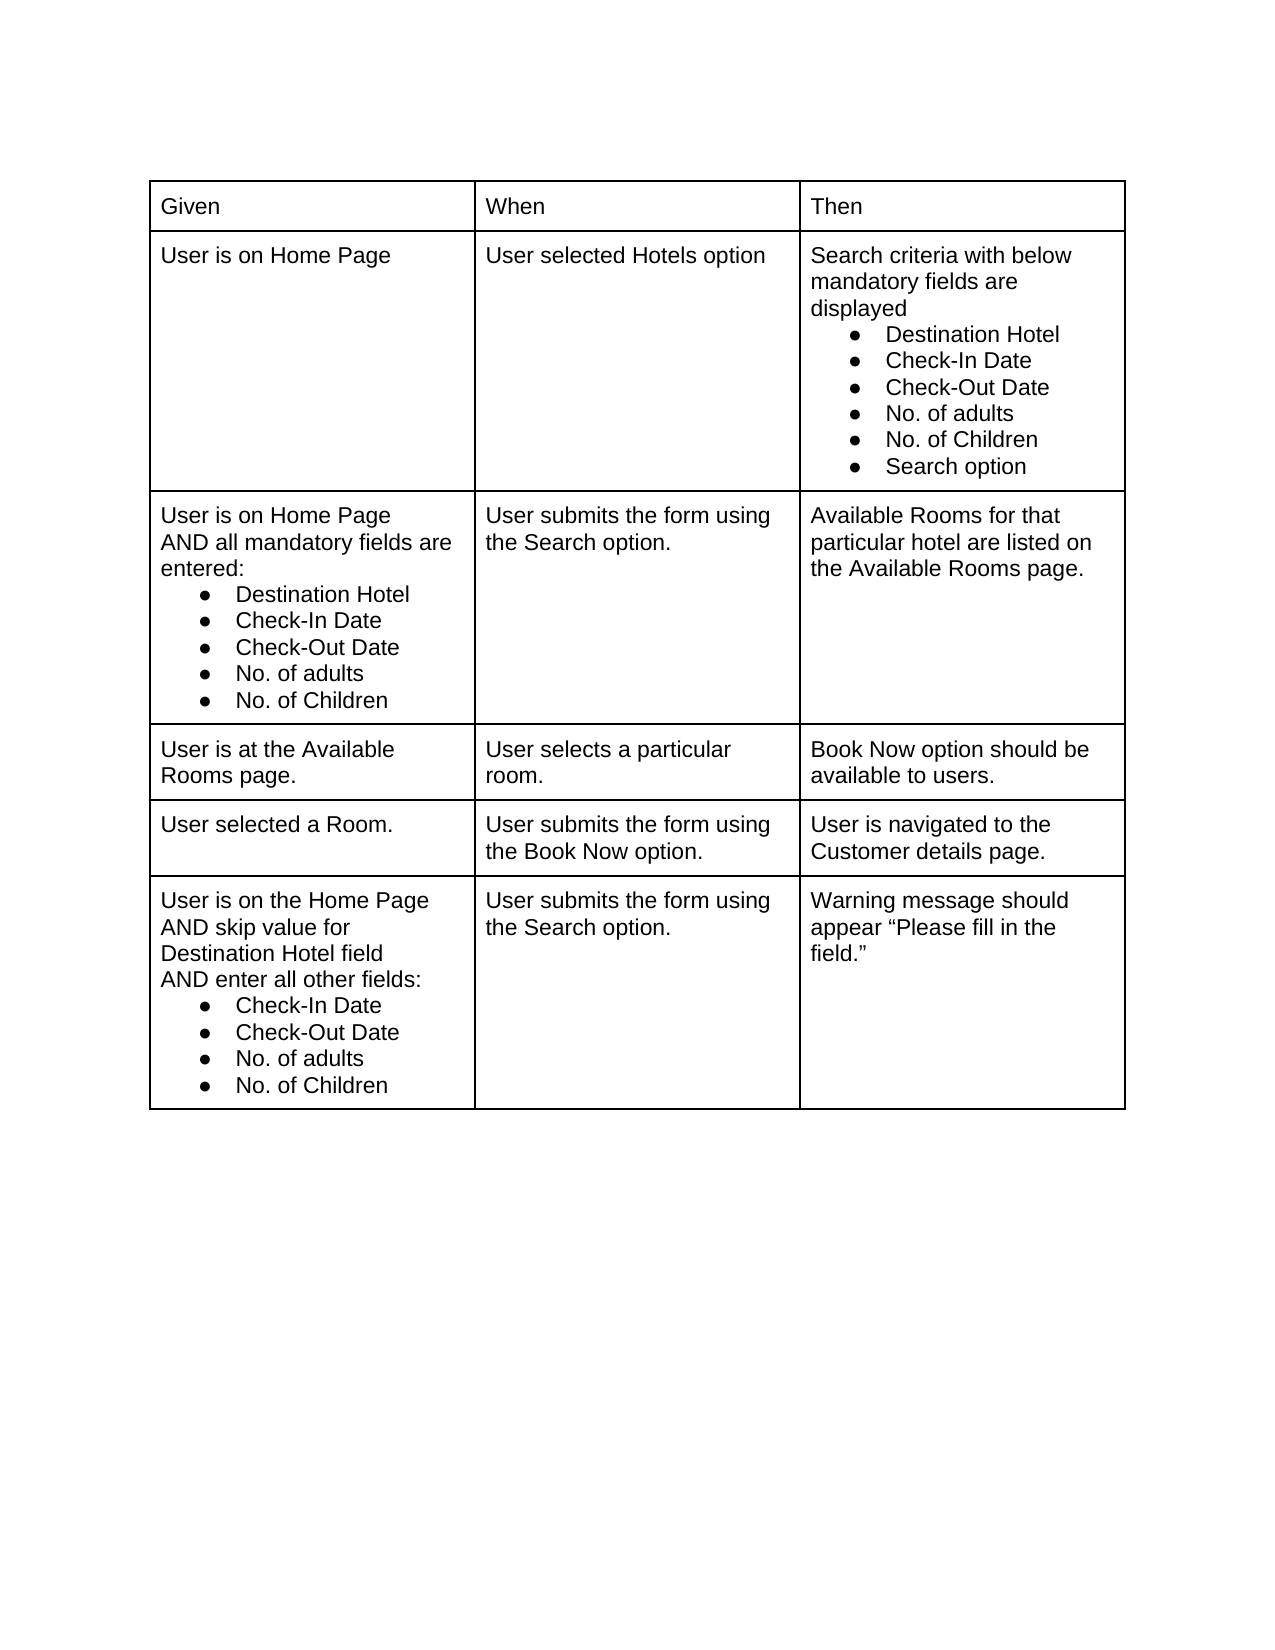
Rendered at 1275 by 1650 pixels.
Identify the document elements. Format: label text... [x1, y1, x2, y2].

table_header When [476, 182, 799, 229]
table_header Then [801, 182, 1124, 229]
table_cell User is navigated to the Customer details page. [801, 801, 1124, 874]
table_cell User is on Home Page [151, 232, 474, 489]
table_cell User selected Hotels option [476, 232, 799, 489]
table_cell User is on the Home Page AND skip value for Destination Hotel field AND enter all other fields: Check-In Date Check-Out Date No. of adults No. of Children [151, 877, 474, 1108]
table_cell Book Now option should be available to users. [801, 725, 1124, 799]
table_cell Warning message should appear “Please fill in the field.” [801, 877, 1124, 1108]
table_header Given [151, 182, 474, 229]
table_cell User submits the form using the Search option. [476, 877, 799, 1108]
table_cell User selects a particular room. [476, 725, 799, 799]
table_cell User is on Home Page AND all mandatory fields are entered: Destination Hotel Check-In Date Check-Out Date No. of adults No. of Children [151, 492, 474, 723]
table_cell Available Rooms for that particular hotel are listed on the Available Rooms page. [801, 492, 1124, 723]
table_cell User is at the Available Rooms page. [151, 725, 474, 799]
table_cell User submits the form using the Book Now option. [476, 801, 799, 874]
table_cell User selected a Room. [151, 801, 474, 874]
table_cell Search criteria with below mandatory fields are displayed Destination Hotel Check-In Date Check-Out Date No. of adults No. of Children Search option [801, 232, 1124, 489]
table_cell User submits the form using the Search option. [476, 492, 799, 723]
